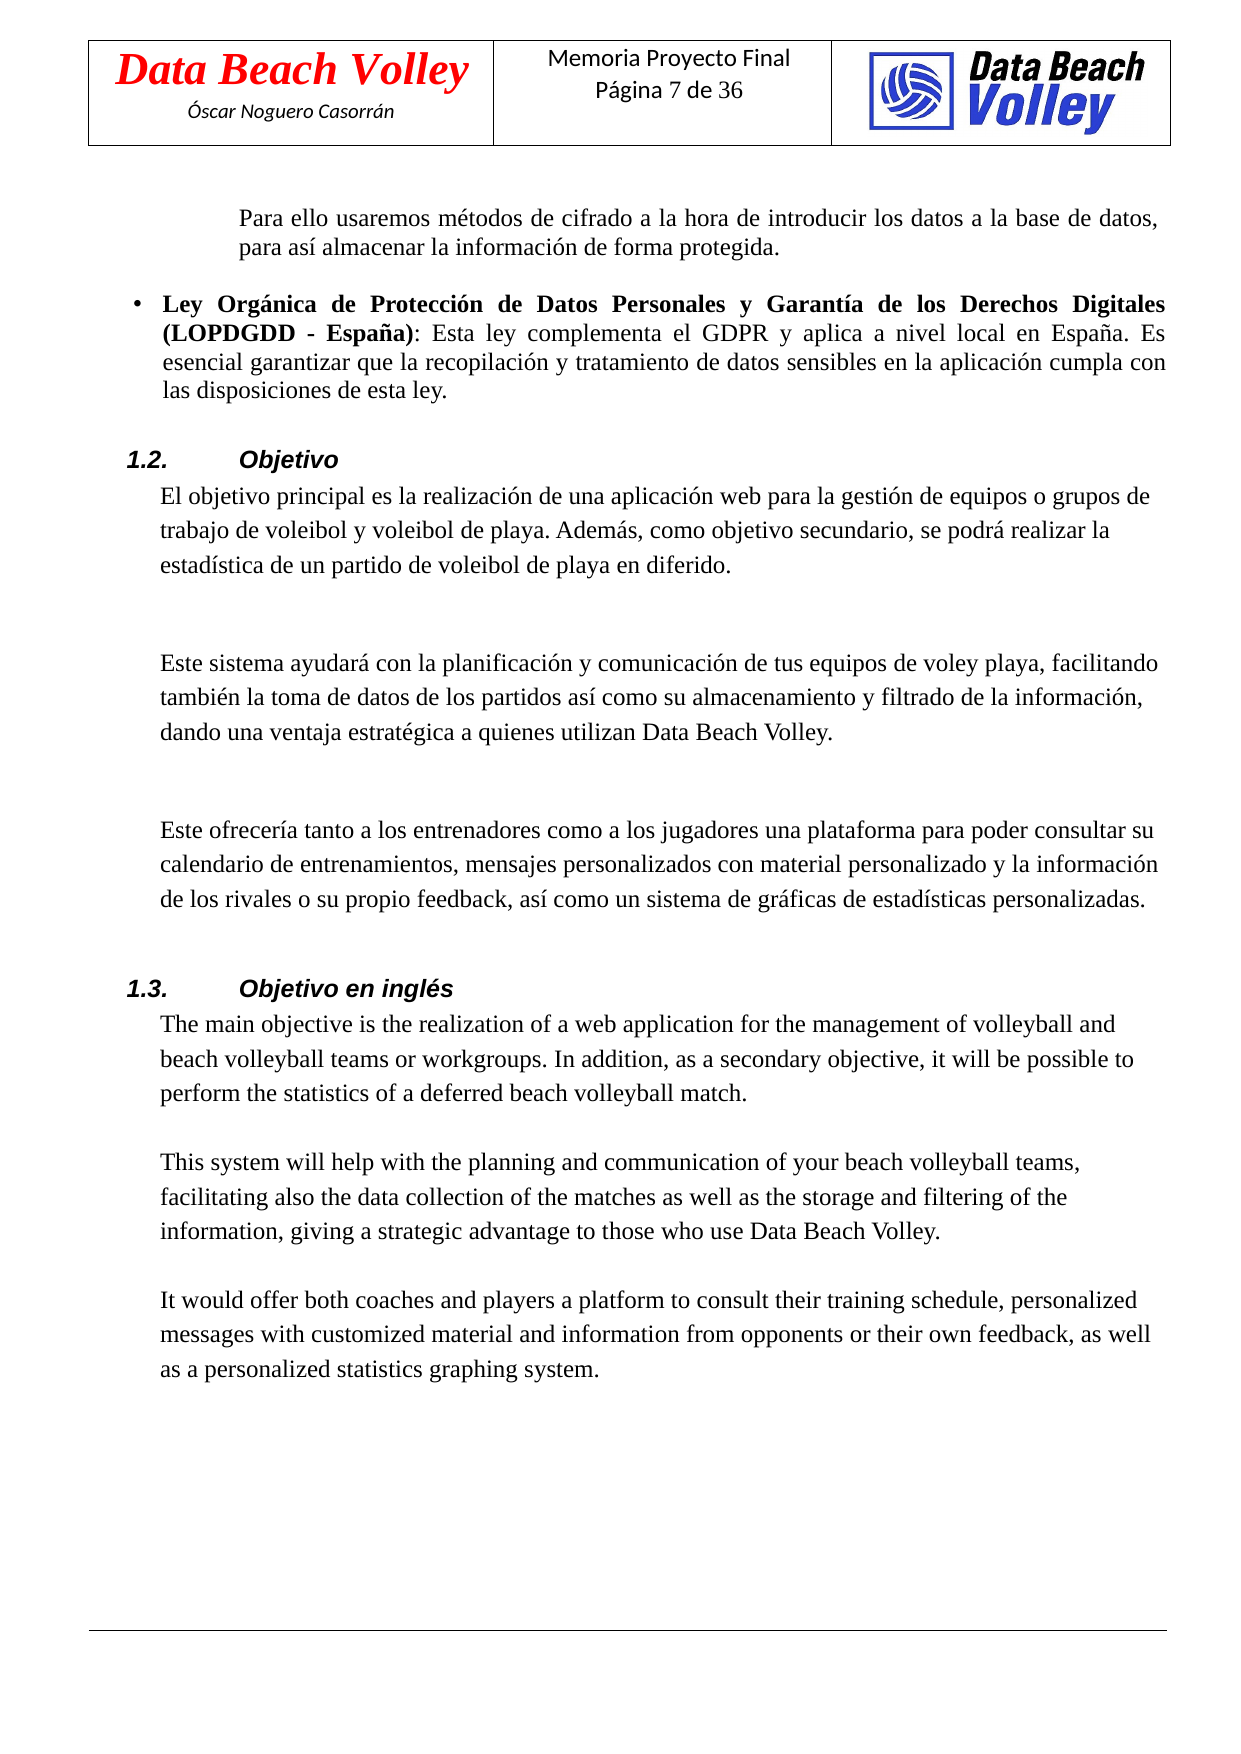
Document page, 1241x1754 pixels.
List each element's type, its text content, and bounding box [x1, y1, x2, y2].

text The main objective is the realization of a web application for the management of volleyball and beach volleyball teams or workgroups. In addition, as a secondary objective, it will be possible to perform the statistics of a deferred beach volleyball match. This system will help with the planning and communication of your beach volleyball teams, facilitating also the data collection of the matches as well as the storage and filtering of the information, giving a strategic advantage to those who use Data Beach Volley. It would offer both coaches and players a platform to consult their training schedule, personalized messages with customized material and information from opponents or their own feedback, as well as a personalized statistics graphing system. [160, 1009, 1167, 1383]
text Este ofrecería tanto a los entrenadores como a los jugadores una plataforma para poder consultar su calendario de entrenamientos, mensajes personalizados con material personalizado y la información de los rivales o su propio feedback, así como un sistema de gráficas de estadísticas personalizadas. [160, 815, 1167, 913]
text El objetivo principal es la realización de una aplicación web para la gestión de equipos o grupos de trabajo de voleibol y voleibol de playa. Además, como objetivo secundario, se podrá realizar la estadística de un partido de voleibol de playa en diferido. [160, 481, 1167, 578]
subtitle Objetivo [126, 446, 1167, 474]
subtitle Objetivo en inglés [126, 974, 1167, 1003]
list Ley Orgánica de Protección de Datos Personales y Garantía de los Derechos Digitales (LOPDGDD - España): Esta ley complementa el GDPR y aplica a nivel local en España. Es esencial garantizar que la recopilación y tratamiento de datos sensibles en la aplicación cumpla con las disposiciones de esta ley. [133, 289, 1167, 404]
text Este sistema ayudará con la planificación y comunicación de tus equipos de voley playa, facilitando también la toma de datos de los partidos así como su almacenamiento y filtrado de la información, dando una ventaja estratégica a quienes utilizan Data Beach Volley. [160, 648, 1167, 746]
text Para ello usaremos métodos de cifrado a la hora de introducir los datos a la base de datos, para así almacenar la información de forma protegida. [89, 203, 1167, 261]
picture [867, 48, 1148, 137]
